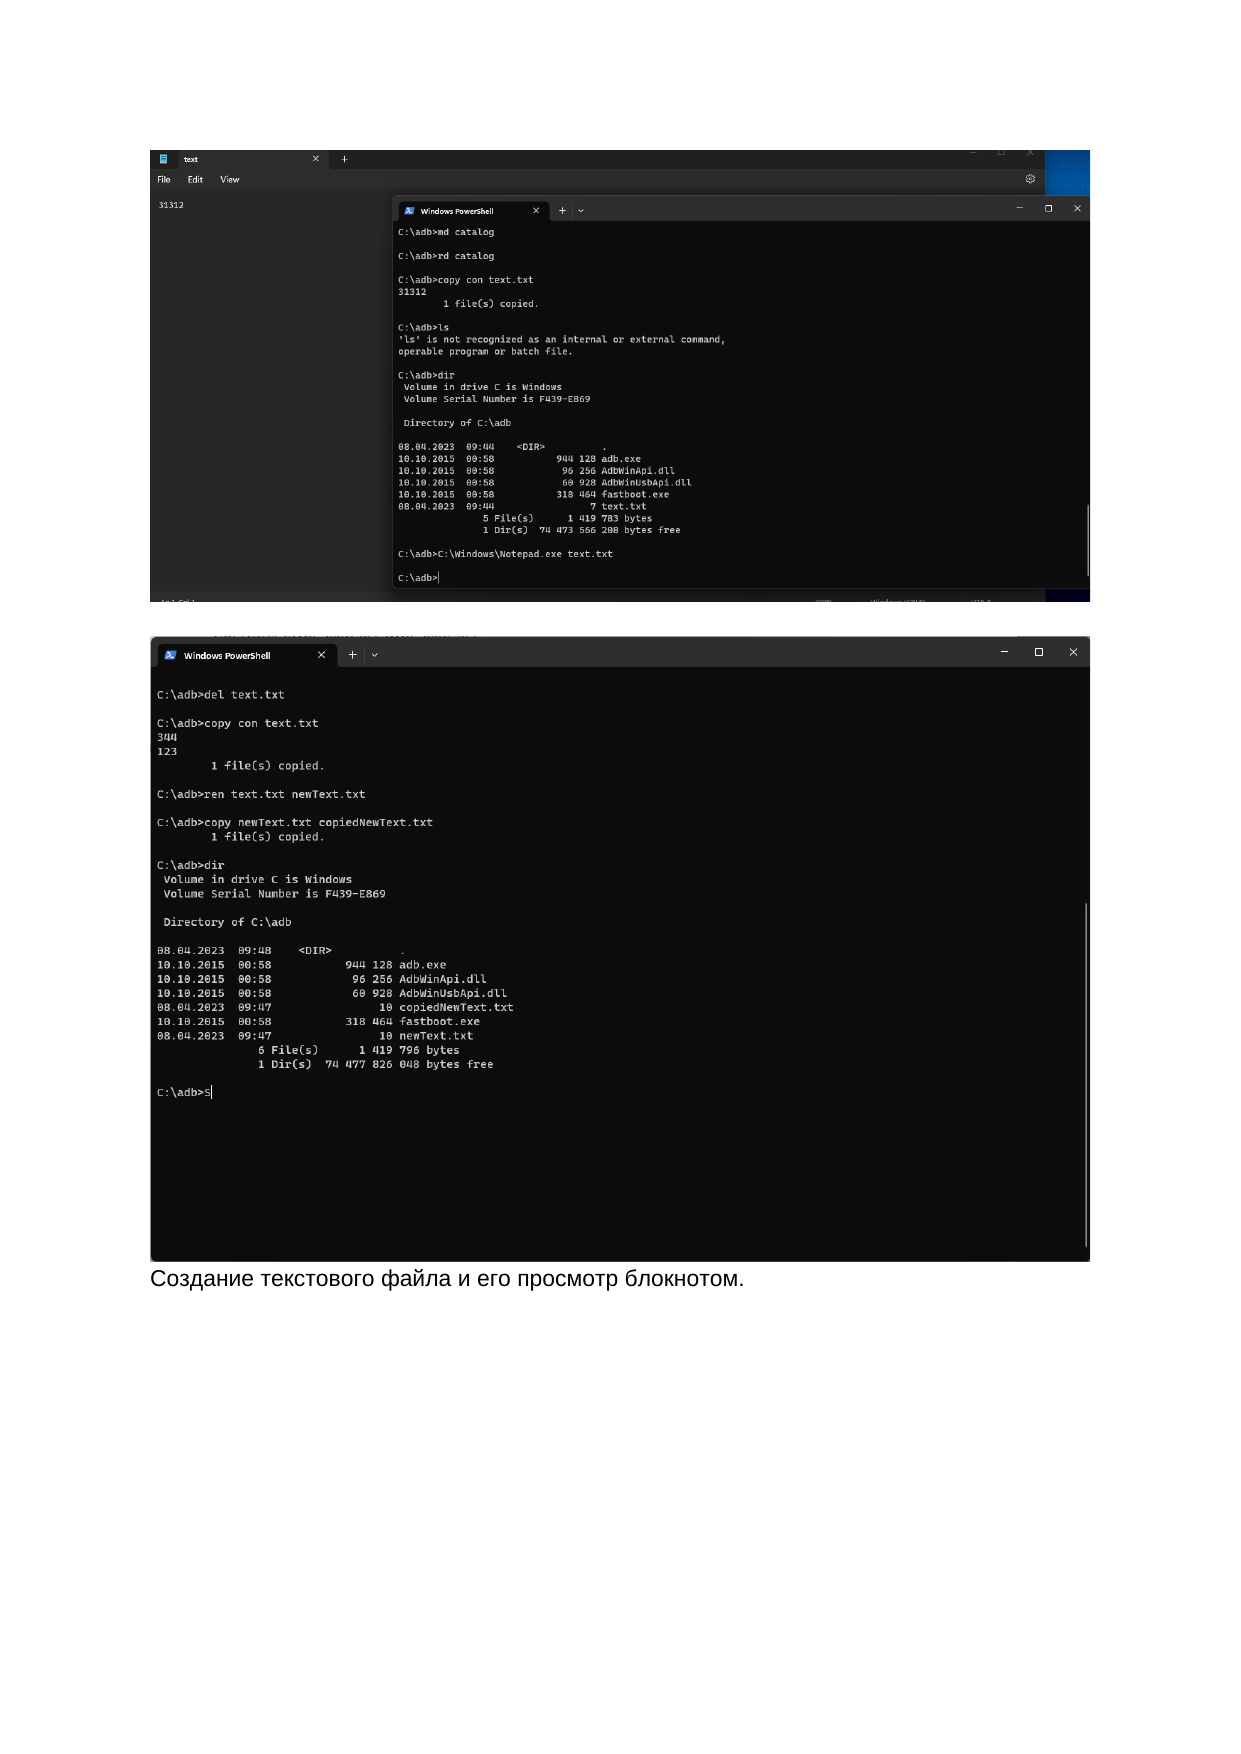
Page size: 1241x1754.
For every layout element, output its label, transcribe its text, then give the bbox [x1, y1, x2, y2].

picture [150, 150, 1091, 602]
picture [150, 636, 1091, 1262]
text Создание текстового файла и его просмотр блокнотом. [150, 1265, 1090, 1291]
